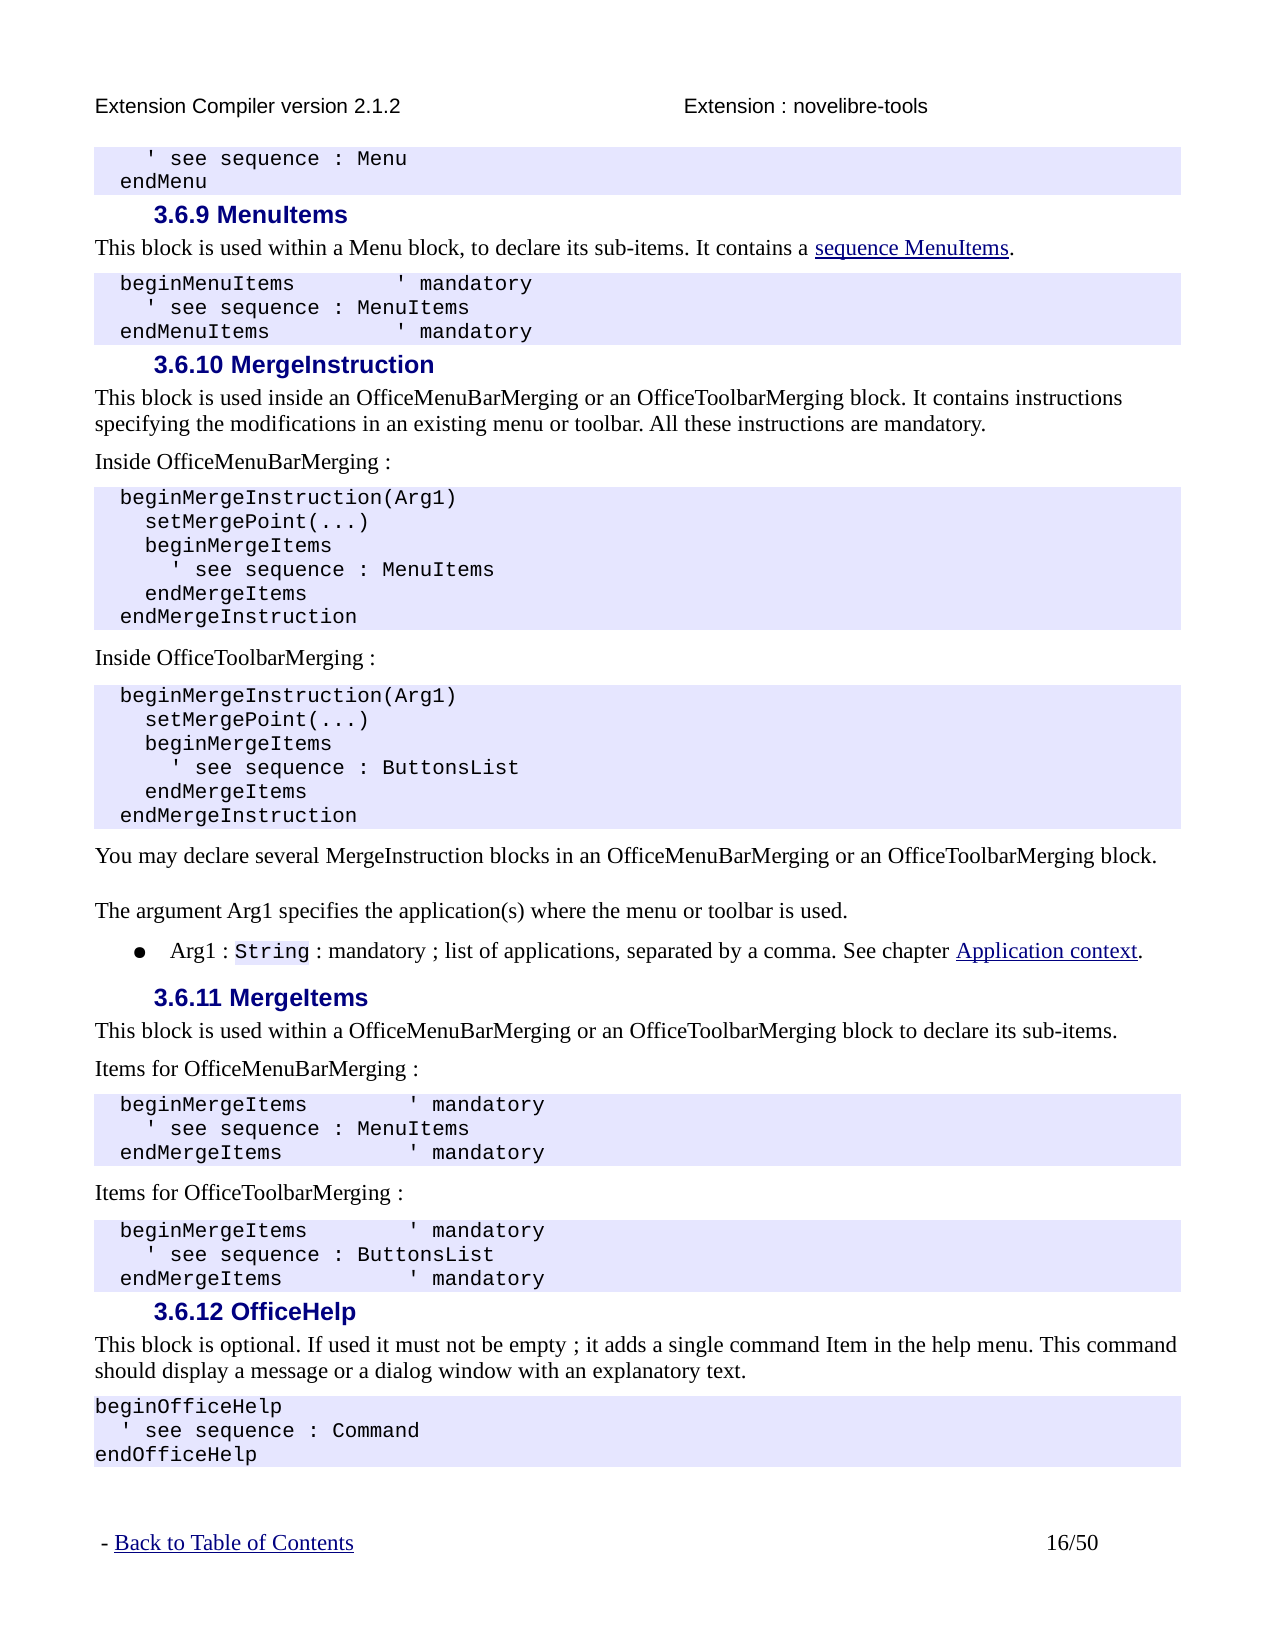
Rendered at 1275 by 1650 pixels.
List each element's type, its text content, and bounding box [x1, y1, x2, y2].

text ' see sequence : ButtonsList [94, 757, 1181, 781]
text ' see sequence : MenuItems [94, 297, 1181, 321]
list Arg1 : String : mandatory ; list of applications, separated by a comma. See chapter Application context. [132, 938, 1181, 965]
text Inside OfficeMenuBarMerging : [94, 449, 1181, 474]
text This block is used inside an OfficeMenuBarMerging or an OfficeToolbarMerging block. It contains instructions specifying the modifications in an existing menu or toolbar. All these instructions are mandatory. [94, 385, 1181, 436]
text beginMergeItems ' mandatory [94, 1094, 1181, 1118]
text ' see sequence : MenuItems [94, 558, 1181, 582]
subtitle OfficeHelp [153, 1298, 1181, 1326]
text beginMenuItems ' mandatory [94, 273, 1181, 297]
text ' see sequence : Command [94, 1419, 1181, 1443]
text Inside OfficeToolbarMerging : [94, 645, 1181, 671]
text This block is used within a OfficeMenuBarMerging or an OfficeToolbarMerging block to declare its sub-items. [94, 1018, 1181, 1043]
text The argument Arg1 specifies the application(s) where the menu or toolbar is used. [94, 898, 1181, 924]
text setMergePoint(...) [94, 709, 1181, 733]
text endMergeInstruction [94, 606, 1181, 630]
text setMergePoint(...) [94, 511, 1181, 534]
text beginMergeItems [94, 733, 1181, 757]
subtitle MenuItems [153, 201, 1181, 229]
text endMergeItems [94, 781, 1181, 805]
text Items for OfficeMenuBarMerging : [94, 1056, 1181, 1081]
text This block is optional. If used it must not be empty ; it adds a single command Item in the help menu. This command should display a message or a dialog window with an explanatory text. [94, 1332, 1181, 1383]
text endMergeItems [94, 582, 1181, 606]
text This block is used within a Menu block, to declare its sub-items. It contains a sequence MenuItems. [94, 235, 1181, 261]
text endOfficeHelp [94, 1443, 1181, 1467]
text endMergeItems ' mandatory [94, 1142, 1181, 1166]
text beginMergeInstruction(Arg1) [94, 487, 1181, 511]
text beginMergeItems ' mandatory [94, 1220, 1181, 1244]
text beginMergeItems [94, 534, 1181, 558]
text Items for OfficeToolbarMerging : [94, 1180, 1181, 1206]
text You may declare several MergeInstruction blocks in an OfficeMenuBarMerging or an OfficeToolbarMerging block. [94, 843, 1181, 869]
text beginMergeInstruction(Arg1) [94, 685, 1181, 709]
text ' see sequence : Menu [94, 147, 1181, 171]
text ' see sequence : ButtonsList [94, 1244, 1181, 1268]
text endMenuItems ' mandatory [94, 321, 1181, 345]
subtitle MergeItems [153, 984, 1181, 1012]
text endMenu [94, 171, 1181, 195]
text ' see sequence : MenuItems [94, 1118, 1181, 1142]
text endMergeItems ' mandatory [94, 1268, 1181, 1292]
text beginOfficeHelp [94, 1396, 1181, 1419]
subtitle MergeInstruction [153, 351, 1181, 379]
text endMergeInstruction [94, 805, 1181, 829]
